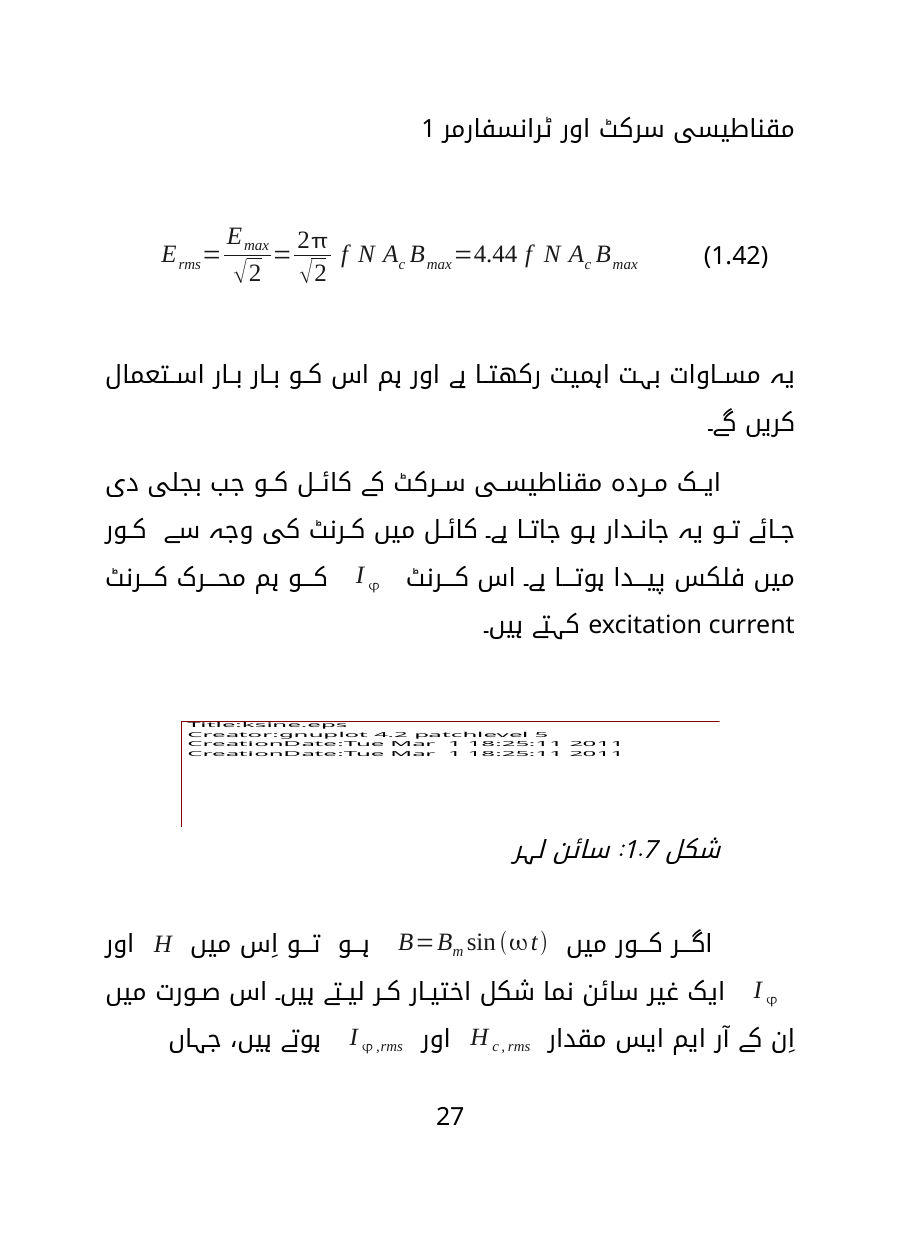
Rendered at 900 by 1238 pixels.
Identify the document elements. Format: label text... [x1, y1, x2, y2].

text یہ مساوات بہت اہمیت رکھتا ہے اور ہم اس کو بار بار استعمال کریں گے۔ [105, 352, 795, 447]
table_header [105, 216, 698, 305]
text ایک مردہ مقناطیسی سرکٹ کے کائل کو جب بجلی دی جائے تو یہ جاندار ہو جاتا ہے۔ کائل میں کرنٹ کی وجہ سے کور میں فلکس پیدا ہوتا ہے۔ اس کرنٹ کو ہم محرک کرنٹ excitation current کہتے ہیں۔ [105, 459, 795, 649]
text اگر کور میں ہو تو اِس میںاور ایک غیر سائن نما شکل اختیار کر لیتے ہیں۔ اس صورت میں اِن کے آر ایم ایس مقداراور ہوتے ہیں، جہاں [105, 921, 795, 1063]
text شکل 1.7: سائن لہر [180, 720, 720, 874]
table_header (1.42) [698, 216, 795, 305]
